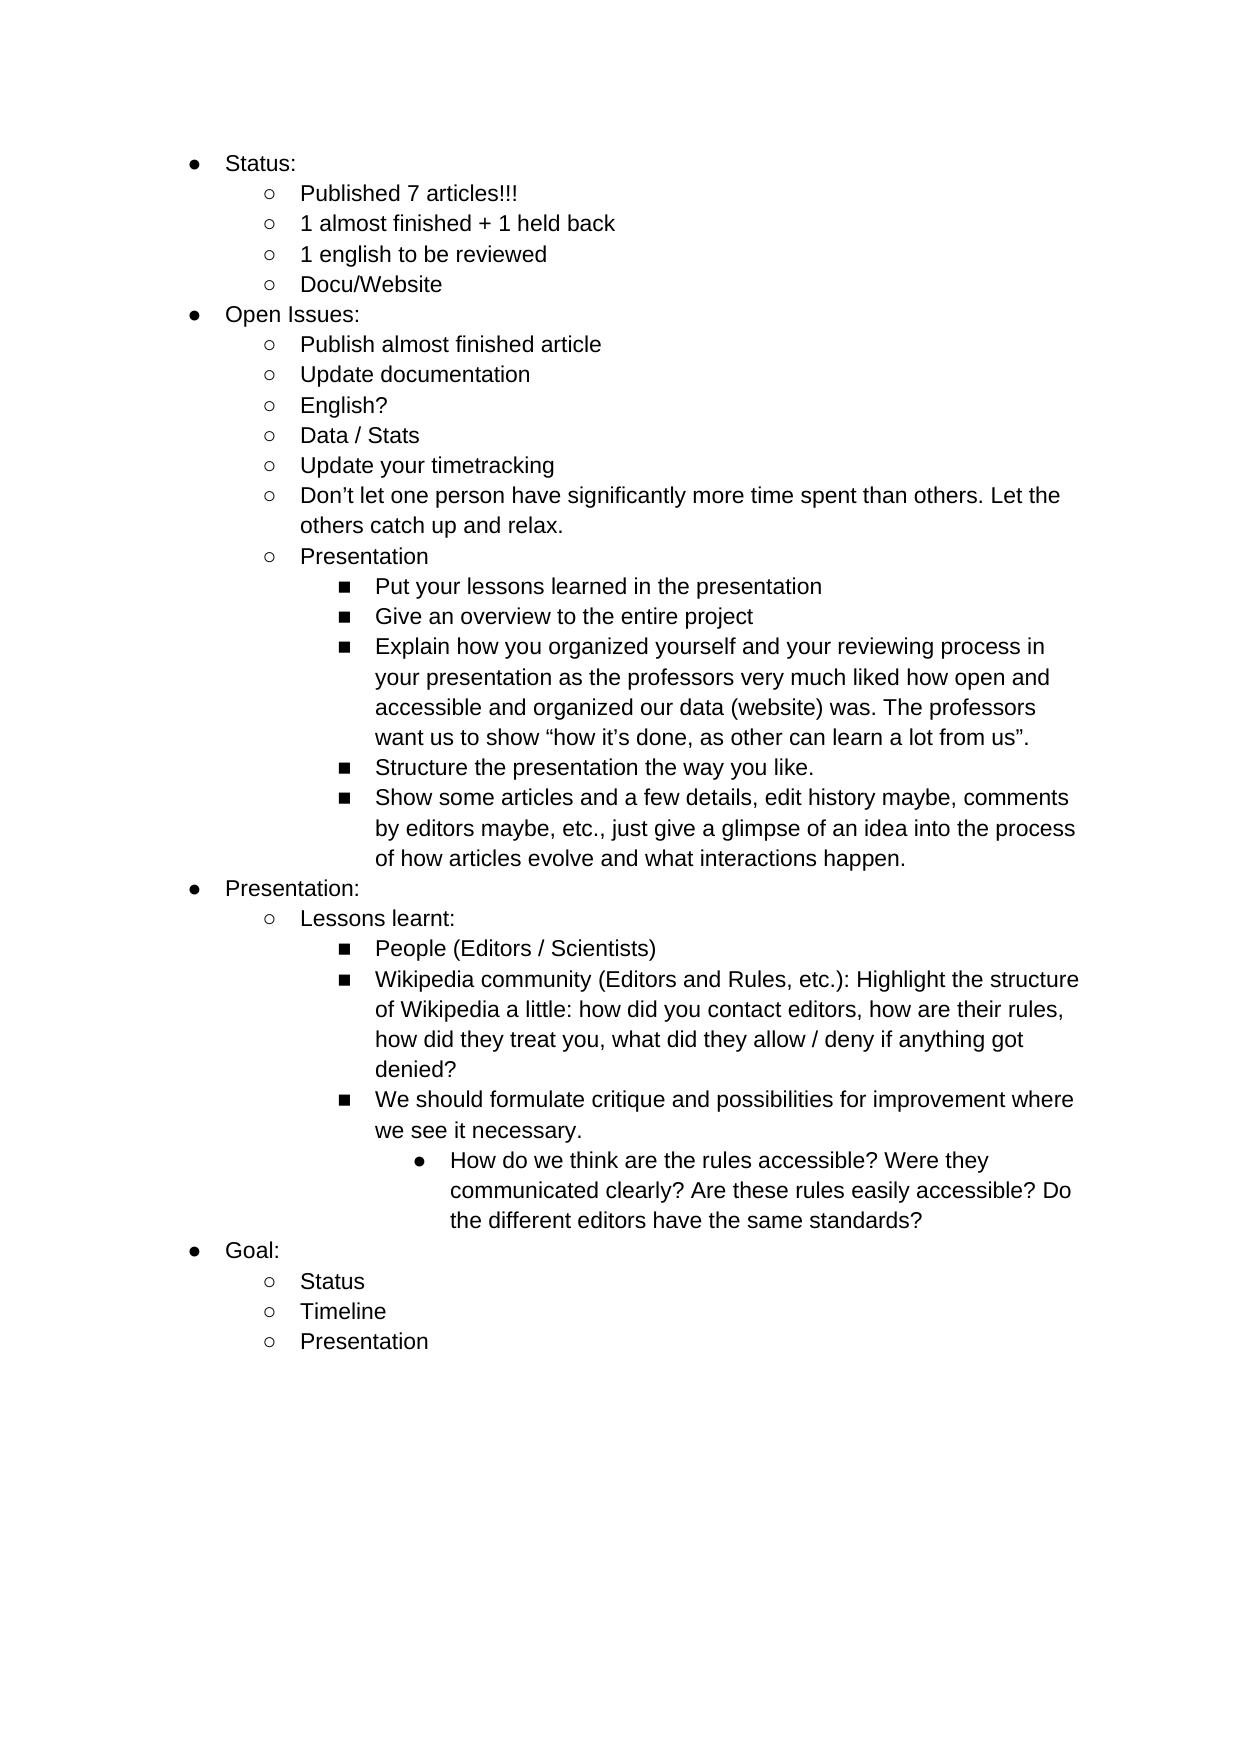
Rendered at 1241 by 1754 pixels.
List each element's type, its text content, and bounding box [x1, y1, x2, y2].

list Show some articles and a few details, edit history maybe, comments by editors maybe, etc., just give a glimpse of an idea into the process of how articles evolve and what interactions happen. [337, 784, 1091, 871]
list Published 7 articles!!! [262, 180, 1091, 207]
list Give an overview to the entire project [337, 603, 1091, 629]
list Update your timetracking [262, 452, 1091, 478]
list Timeline [262, 1298, 1091, 1324]
list Publish almost finished article [262, 331, 1091, 358]
list Explain how you organized yourself and your reviewing process in your presentation as the professors very much liked how open and accessible and organized our data (website) was. The professors want us to show “how it’s done, as other can learn a lot from us”. [337, 633, 1091, 750]
list Put your lessons learned in the presentation [337, 573, 1091, 599]
list We should formulate critique and possibilities for improvement where we see it necessary. [337, 1086, 1091, 1143]
list 1 english to be reviewed [262, 241, 1091, 267]
list Docu/Website [262, 271, 1091, 297]
list Presentation [262, 543, 1091, 569]
list Open Issues: [187, 301, 1091, 327]
list Presentation [262, 1328, 1091, 1354]
list Don’t let one person have significantly more time spent than others. Let the others catch up and relax. [262, 482, 1091, 539]
list Structure the presentation the way you like. [337, 754, 1091, 781]
list People (Editors / Scientists) [337, 935, 1091, 962]
list Data / Stats [262, 422, 1091, 448]
list Goal: [187, 1237, 1091, 1264]
list Presentation: [187, 875, 1091, 901]
list Status: [187, 150, 1091, 176]
list Lessons learnt: [262, 905, 1091, 932]
list How do we think are the rules accessible? Were they communicated clearly? Are these rules easily accessible? Do the different editors have the same standards? [412, 1147, 1091, 1234]
list Wikipedia community (Editors and Rules, etc.): Highlight the structure of Wikipedia a little: how did you contact editors, how are their rules, how did they treat you, what did they allow / deny if anything got denied? [337, 966, 1091, 1083]
list English? [262, 392, 1091, 418]
list 1 almost finished + 1 held back [262, 210, 1091, 237]
list Status [262, 1268, 1091, 1294]
list Update documentation [262, 361, 1091, 388]
